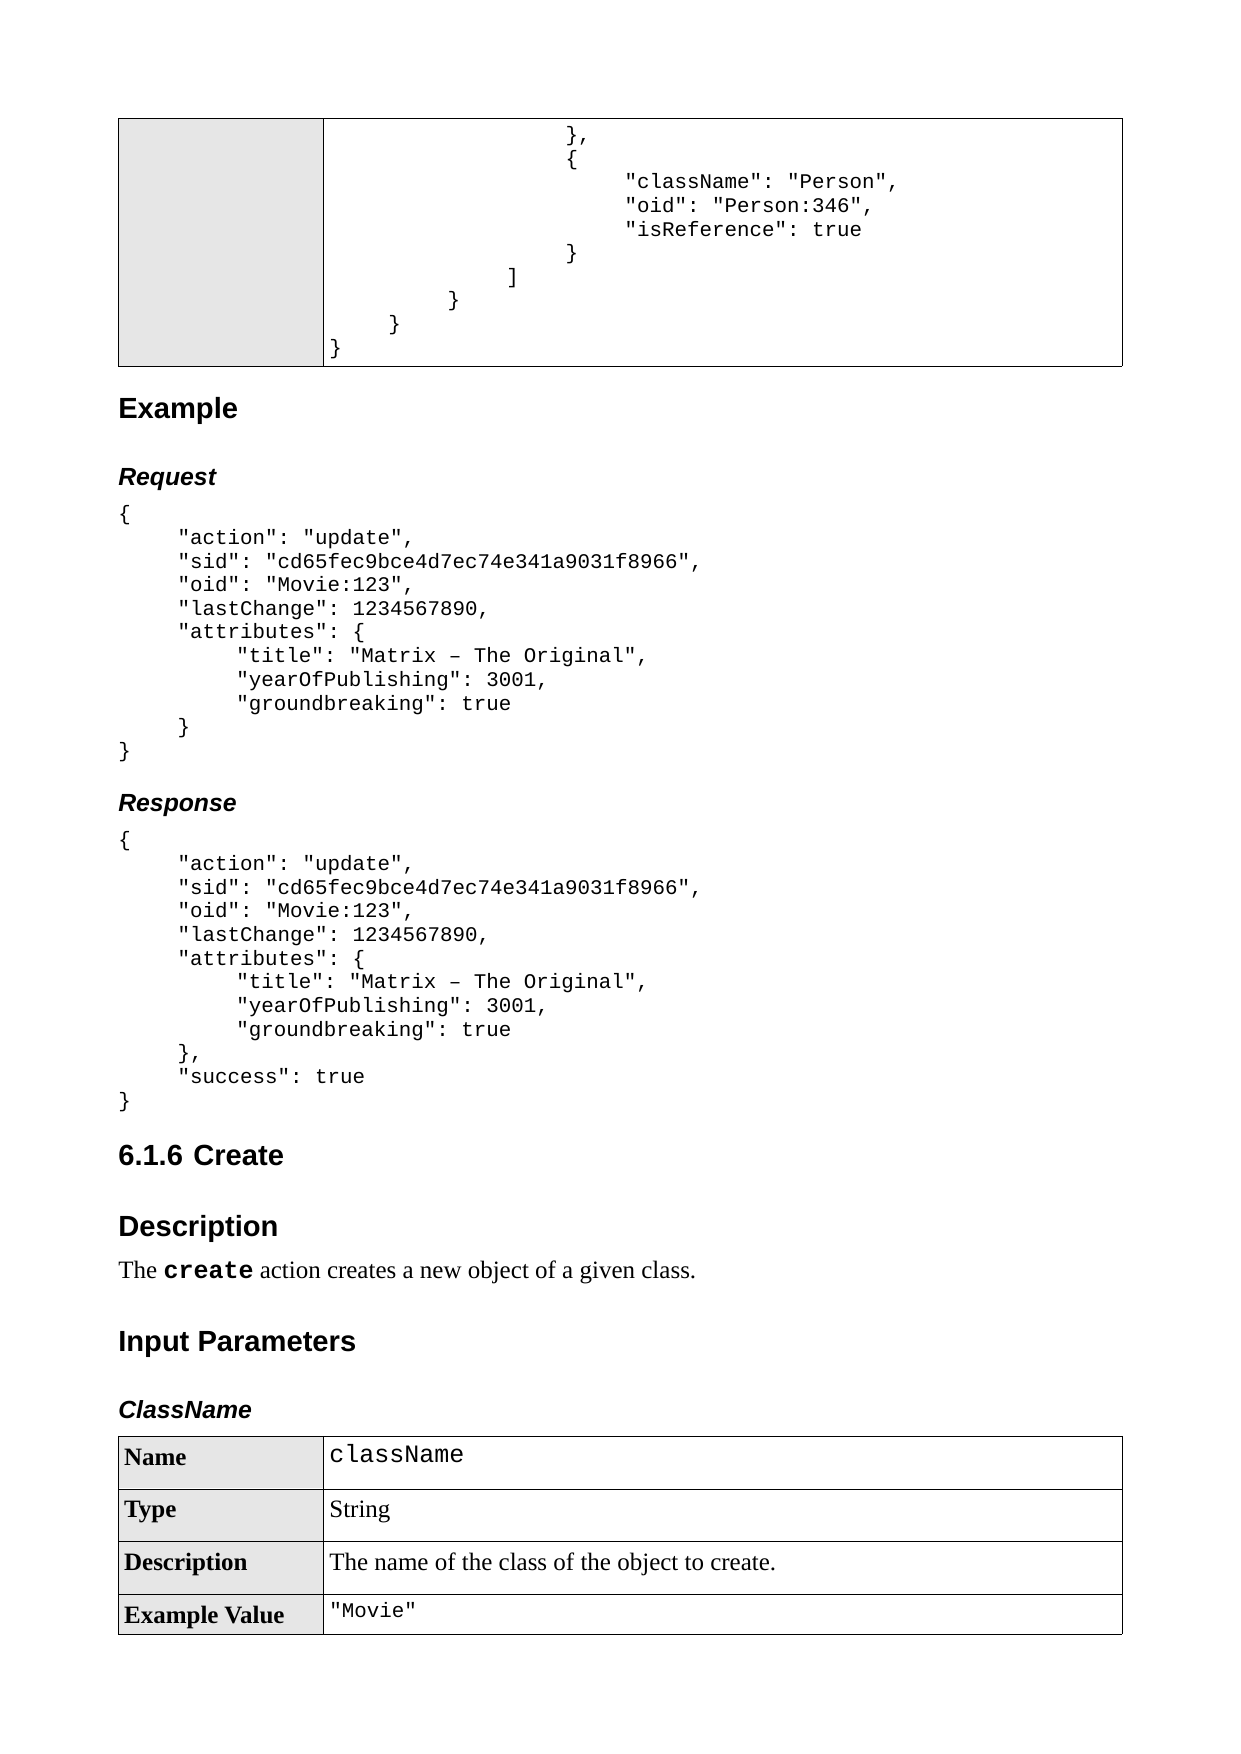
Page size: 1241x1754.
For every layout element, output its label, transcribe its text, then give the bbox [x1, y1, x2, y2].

text "action": "update", [118, 853, 1122, 877]
text "action": "update", [118, 527, 1122, 551]
text Input Parameters [118, 1324, 1122, 1357]
table_cell Type [119, 1490, 323, 1541]
text "title": "Matrix – The Original", [118, 645, 1122, 669]
text "sid": "cd65fec9bce4d7ec74e341a9031f8966", [118, 551, 1122, 574]
subtitle Create [118, 1138, 1122, 1172]
table_cell The name of the class of the object to create. [324, 1542, 1122, 1594]
text ClassName [118, 1395, 1122, 1423]
text { [118, 503, 1122, 527]
text Example [118, 391, 1122, 425]
table_cell Example Value [119, 1595, 323, 1634]
table_cell Description [119, 1542, 323, 1594]
text Description [118, 1209, 1122, 1243]
text } [118, 740, 1122, 763]
text "oid": "Movie:123", [118, 900, 1122, 924]
text "oid": "Movie:123", [118, 574, 1122, 598]
table_header Name [119, 1437, 323, 1488]
text "lastChange": 1234567890, [118, 598, 1122, 622]
table_cell String [324, 1490, 1122, 1541]
table_cell }, { "className": "Person", "oid": "Person:346", "isReference": true } ] } } } [324, 119, 1122, 366]
text "title": "Matrix – The Original", [118, 971, 1122, 995]
text "groundbreaking": true [118, 692, 1122, 716]
table_cell "Movie" [324, 1595, 1122, 1634]
table_header className [324, 1437, 1122, 1488]
text "yearOfPublishing": 3001, [118, 669, 1122, 692]
text "sid": "cd65fec9bce4d7ec74e341a9031f8966", [118, 877, 1122, 900]
text }, [118, 1042, 1122, 1066]
text "success": true [118, 1066, 1122, 1089]
text "lastChange": 1234567890, [118, 924, 1122, 948]
text Request [118, 462, 1122, 491]
text Response [118, 788, 1122, 817]
text } [118, 1089, 1122, 1113]
text "yearOfPublishing": 3001, [118, 995, 1122, 1019]
text "attributes": { [118, 622, 1122, 645]
text The create action creates a new object of a given class. [118, 1255, 1122, 1286]
text "attributes": { [118, 948, 1122, 971]
table_cell [119, 119, 323, 366]
text "groundbreaking": true [118, 1019, 1122, 1042]
text } [118, 716, 1122, 740]
text { [118, 829, 1122, 853]
